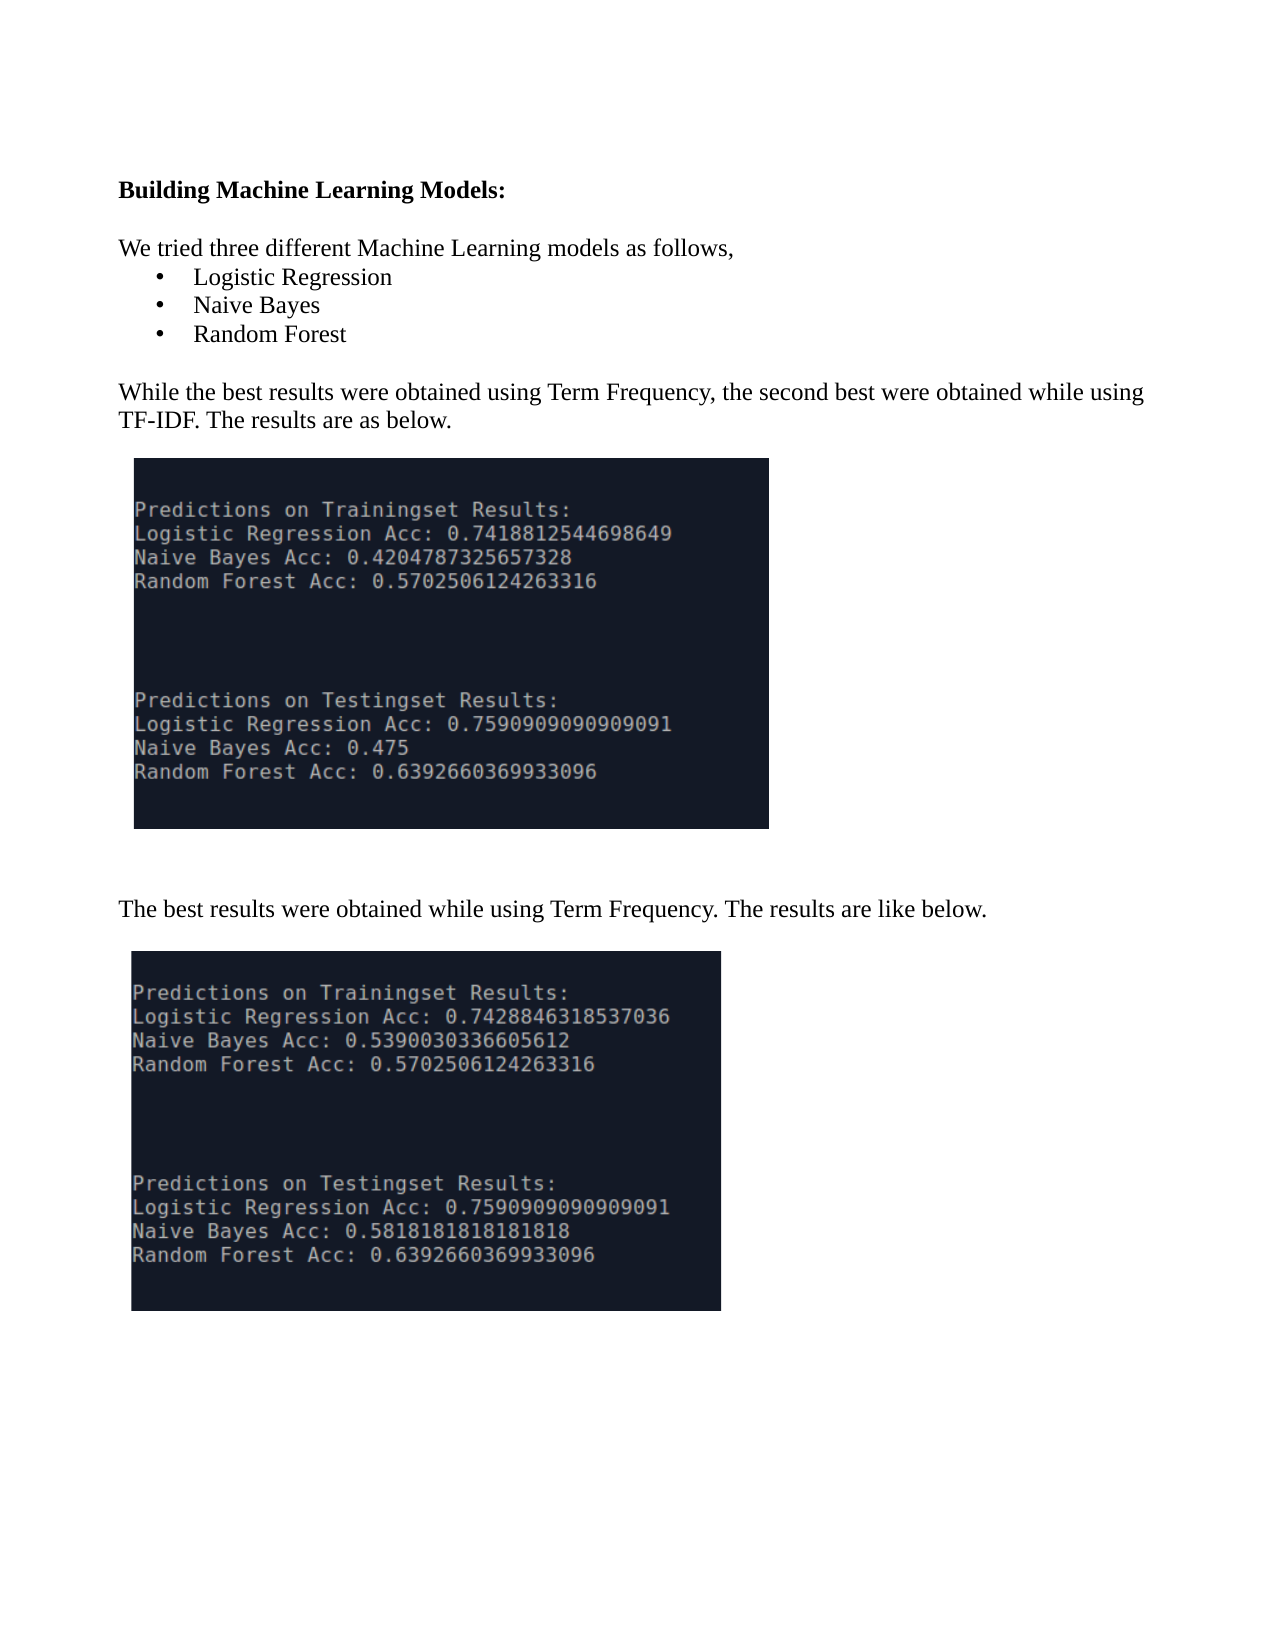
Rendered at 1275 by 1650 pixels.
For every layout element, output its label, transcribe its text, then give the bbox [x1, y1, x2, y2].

picture [131, 951, 722, 1311]
text We tried three different Machine Learning models as follows, [118, 233, 1157, 262]
text While the best results were obtained using Term Frequency, the second best were obtained while using TF-IDF. The results are as below. [118, 377, 1157, 434]
list Random Forest [156, 319, 1157, 348]
list Logistic Regression [156, 262, 1157, 291]
text The best results were obtained while using Term Frequency. The results are like below. [118, 894, 1157, 923]
text Building Machine Learning Models: [118, 176, 1157, 204]
picture [133, 458, 769, 829]
list Naive Bayes [156, 291, 1157, 319]
